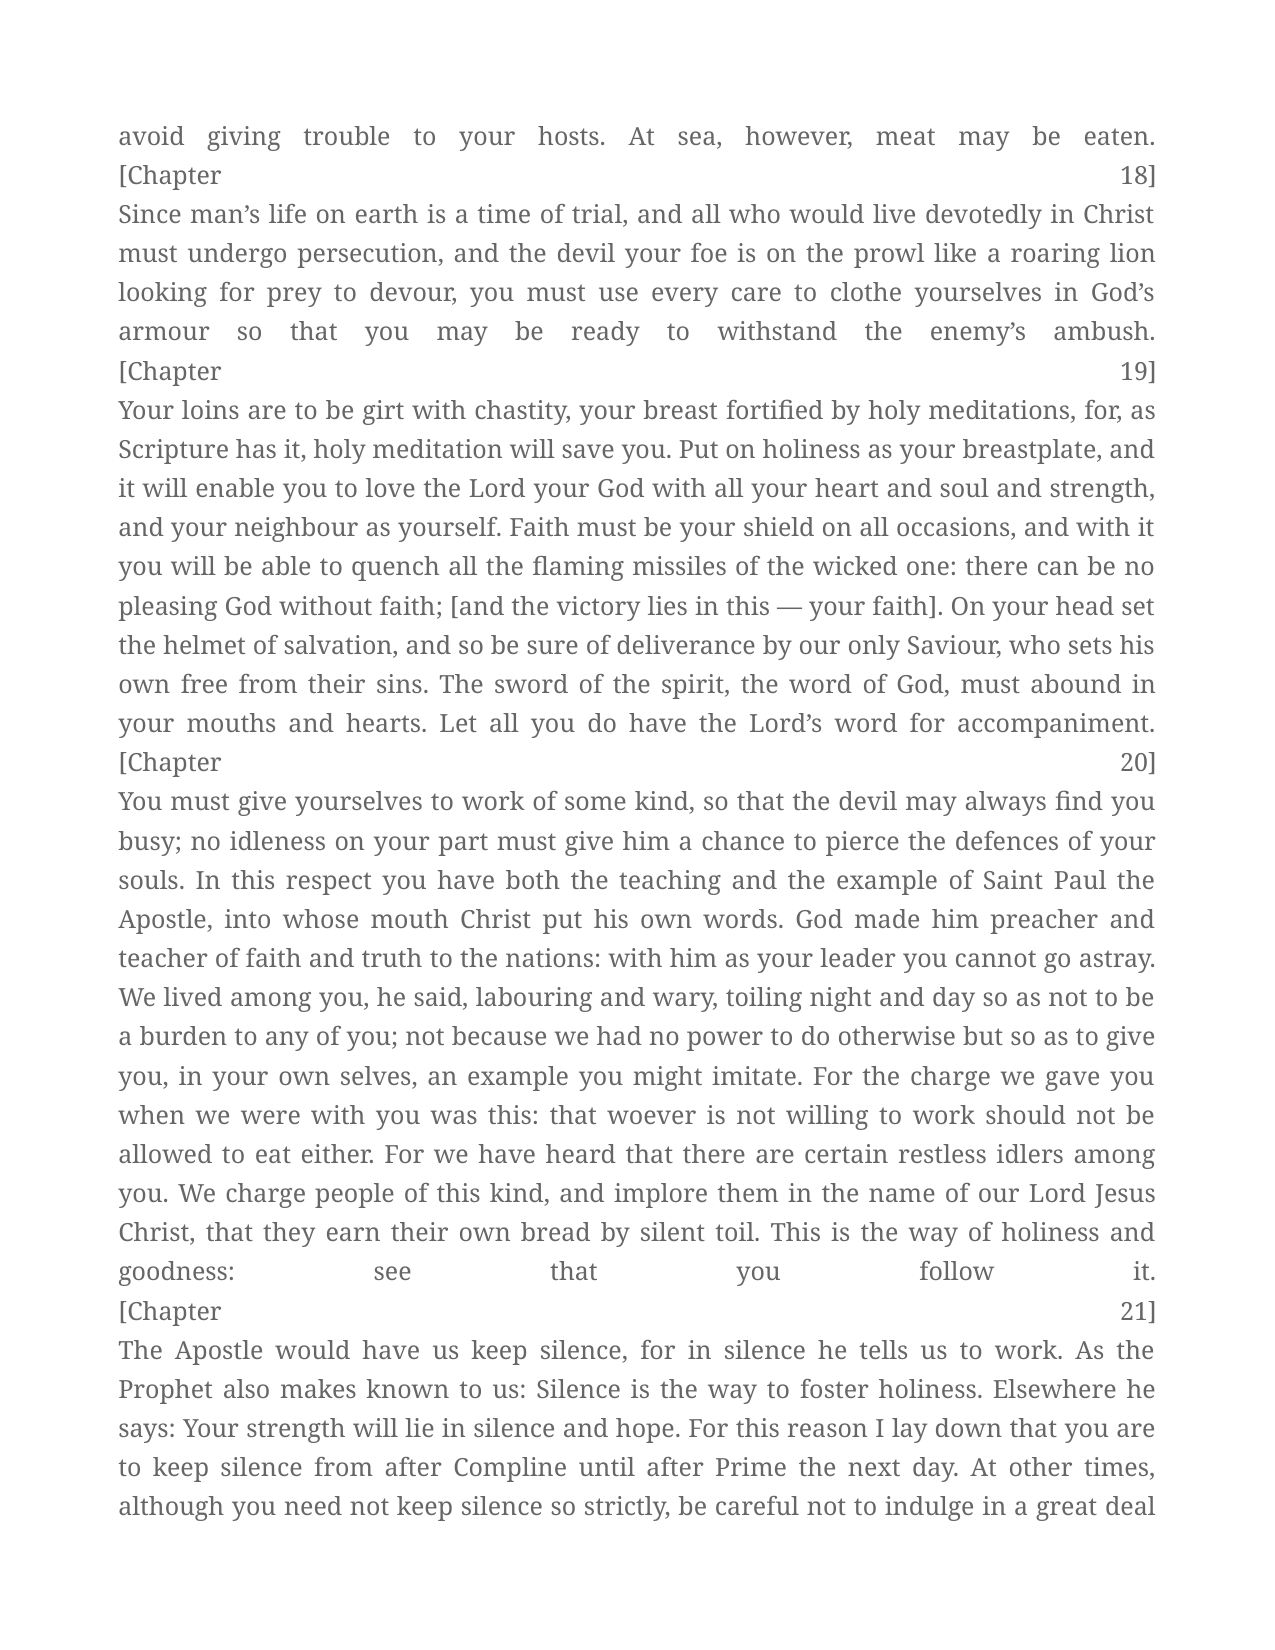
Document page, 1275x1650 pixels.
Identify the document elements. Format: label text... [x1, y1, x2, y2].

text avoid giving trouble to your hosts. At sea, however, meat may be eaten. [Chapter 18] Since man’s life on earth is a time of trial, and all who would live devotedly in Christ must undergo persecution, and the devil your foe is on the prowl like a roaring lion looking for prey to devour, you must use every care to clothe yourselves in God’s armour so that you may be ready to withstand the enemy’s ambush. [Chapter 19] Your loins are to be girt with chastity, your breast fortified by holy meditations, for, as Scripture has it, holy meditation will save you. Put on holiness as your breastplate, and it will enable you to love the Lord your God with all your heart and soul and strength, and your neighbour as yourself. Faith must be your shield on all occasions, and with it you will be able to quench all the flaming missiles of the wicked one: there can be no pleasing God without faith; [and the victory lies in this — your faith]. On your head set the helmet of salvation, and so be sure of deliverance by our only Saviour, who sets his own free from their sins. The sword of the spirit, the word of God, must abound in your mouths and hearts. Let all you do have the Lord’s word for accompaniment. [Chapter 20] You must give yourselves to work of some kind, so that the devil may always find you busy; no idleness on your part must give him a chance to pierce the defences of your souls. In this respect you have both the teaching and the example of Saint Paul the Apostle, into whose mouth Christ put his own words. God made him preacher and teacher of faith and truth to the nations: with him as your leader you cannot go astray. We lived among you, he said, labouring and wary, toiling night and day so as not to be a burden to any of you; not because we had no power to do otherwise but so as to give you, in your own selves, an example you might imitate. For the charge we gave you when we were with you was this: that woever is not willing to work should not be allowed to eat either. For we have heard that there are certain restless idlers among you. We charge people of this kind, and implore them in the name of our Lord Jesus Christ, that they earn their own bread by silent toil. This is the way of holiness and goodness: see that you follow it. [Chapter 21] The Apostle would have us keep silence, for in silence he tells us to work. As the Prophet also makes known to us: Silence is the way to foster holiness. Elsewhere he says: Your strength will lie in silence and hope. For this reason I lay down that you are to keep silence from after Compline until after Prime the next day. At other times, although you need not keep silence so strictly, be careful not to indulge in a great deal [118, 118, 1157, 1523]
